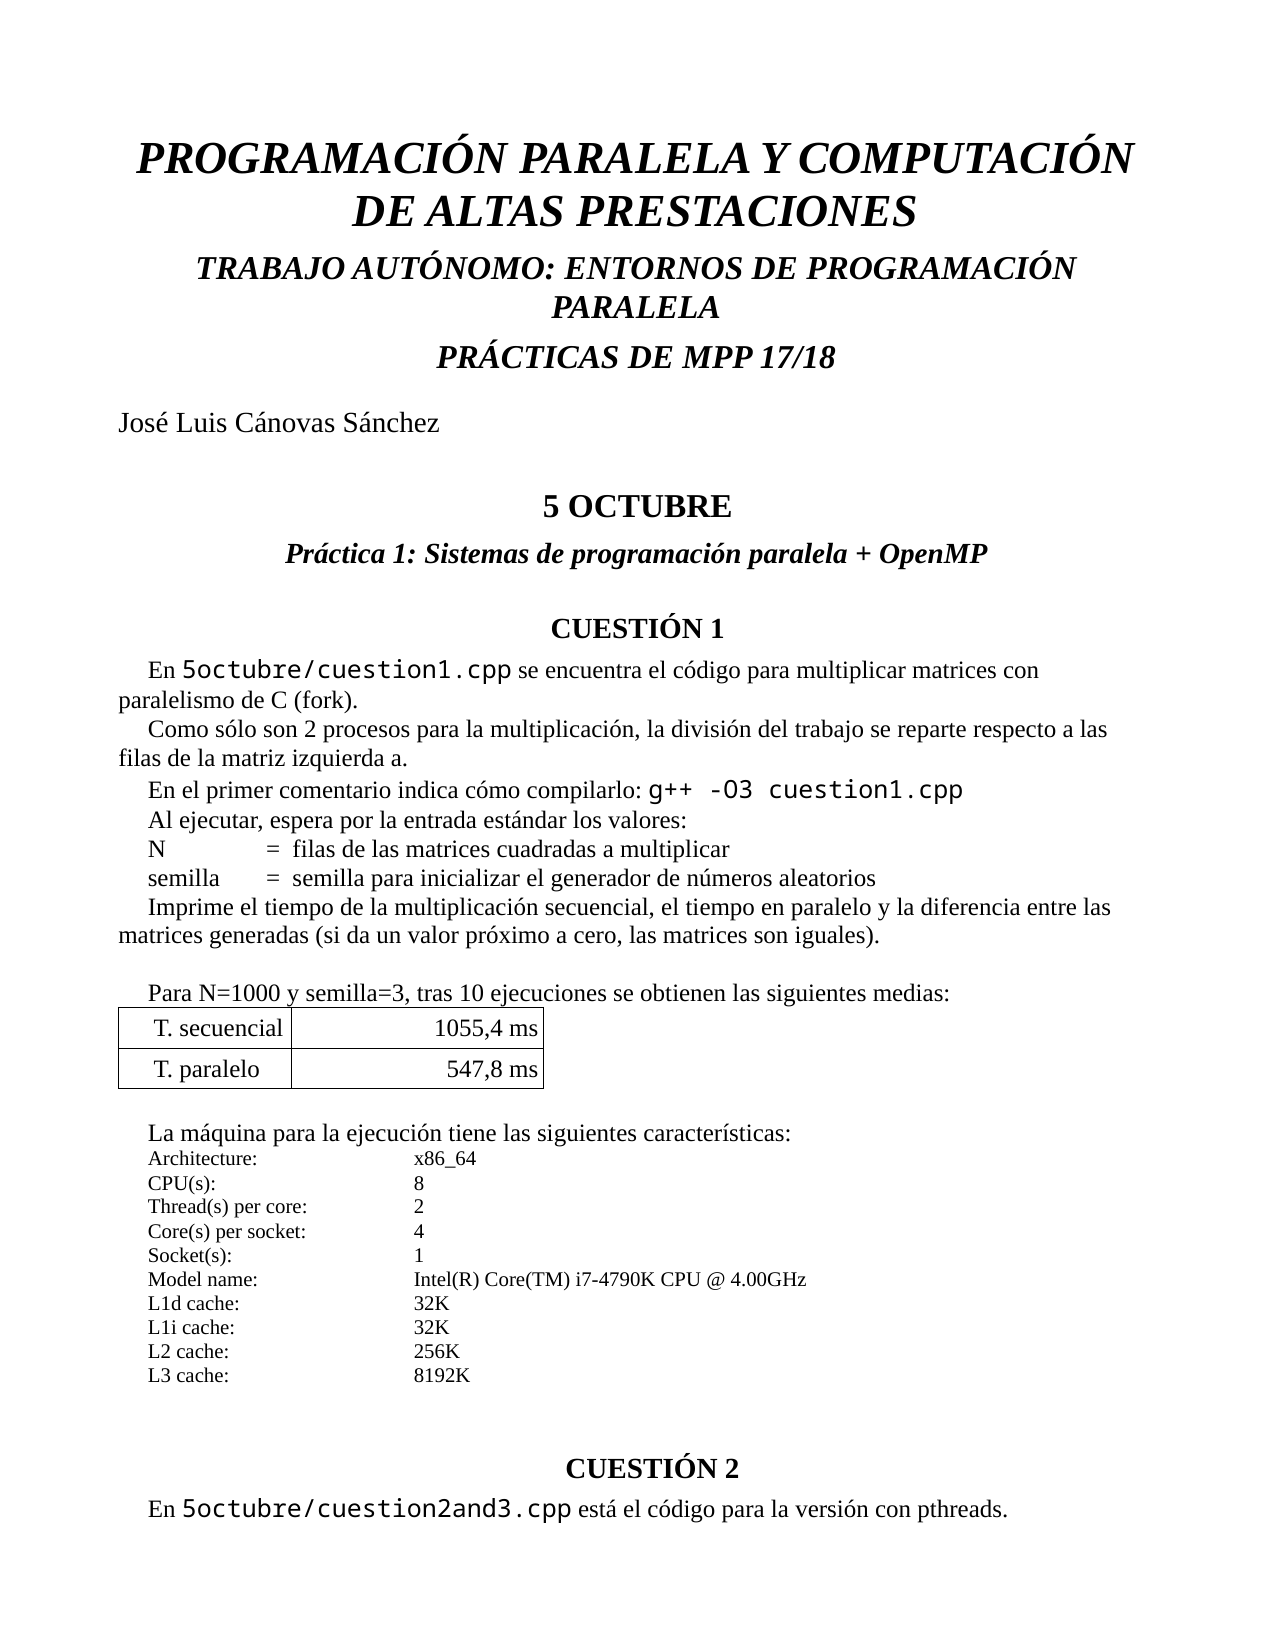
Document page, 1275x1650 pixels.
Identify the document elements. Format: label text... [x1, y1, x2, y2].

text José Luis Cánovas Sánchez [118, 405, 1157, 438]
text Core(s) per socket: 4 [118, 1218, 1157, 1243]
text Para N=1000 y semilla=3, tras 10 ejecuciones se obtienen las siguientes medias: [118, 978, 1157, 1007]
subtitle CUESTIÓN 1 [118, 611, 1157, 645]
text Al ejecutar, espera por la entrada estándar los valores: [118, 806, 1157, 834]
subtitle Práctica 1: Sistemas de programación paralela + OpenMP [118, 537, 1157, 570]
text La máquina para la ejecución tiene las siguientes características: [118, 1118, 1157, 1146]
text L1i cache: 32K [118, 1315, 1157, 1339]
text L1d cache: 32K [118, 1291, 1157, 1315]
table_header T. secuencial [119, 1008, 291, 1048]
subtitle PRÁCTICAS DE MPP 17/18 [118, 338, 1157, 376]
table_cell 547,8 ms [292, 1049, 543, 1088]
subtitle 5 OCTUBRE [118, 486, 1157, 524]
subtitle TRABAJO AUTÓNOMO: ENTORNOS DE PROGRAMACIÓN PARALELA [118, 248, 1157, 325]
text semilla = semilla para inicializar el generador de números aleatorios [118, 863, 1157, 892]
text Thread(s) per core: 2 [118, 1194, 1157, 1218]
table_header 1055,4 ms [292, 1008, 543, 1048]
text Architecture: x86_64 [118, 1146, 1157, 1170]
text CPU(s): 8 [118, 1170, 1157, 1194]
text Model name: Intel(R) Core(TM) i7-4790K CPU @ 4.00GHz [118, 1267, 1157, 1291]
text Imprime el tiempo de la multiplicación secuencial, el tiempo en paralelo y la diferencia entre las matrices generadas (si da un valor próximo a cero, las matrices son iguales). [118, 892, 1157, 949]
text En 5octubre/cuestion1.cpp se encuentra el código para multiplicar matrices con paralelismo de C (fork). [118, 651, 1157, 714]
text N = filas de las matrices cuadradas a multiplicar [118, 834, 1157, 863]
text En 5octubre/cuestion2and3.cpp está el código para la versión con pthreads. [118, 1491, 1157, 1524]
text L2 cache: 256K [118, 1339, 1157, 1363]
subtitle CUESTIÓN 2 [118, 1451, 1157, 1484]
subtitle PROGRAMACIÓN PARALELA Y COMPUTACIÓN DE ALTAS PRESTACIONES [118, 131, 1157, 236]
text L3 cache: 8192K [118, 1363, 1157, 1387]
table_cell T. paralelo [119, 1049, 291, 1088]
text Socket(s): 1 [118, 1243, 1157, 1267]
text En el primer comentario indica cómo compilarlo: g++ -O3 cuestion1.cpp [118, 772, 1157, 806]
text Como sólo son 2 procesos para la multiplicación, la división del trabajo se reparte respecto a las filas de la matriz izquierda a. [118, 714, 1157, 772]
